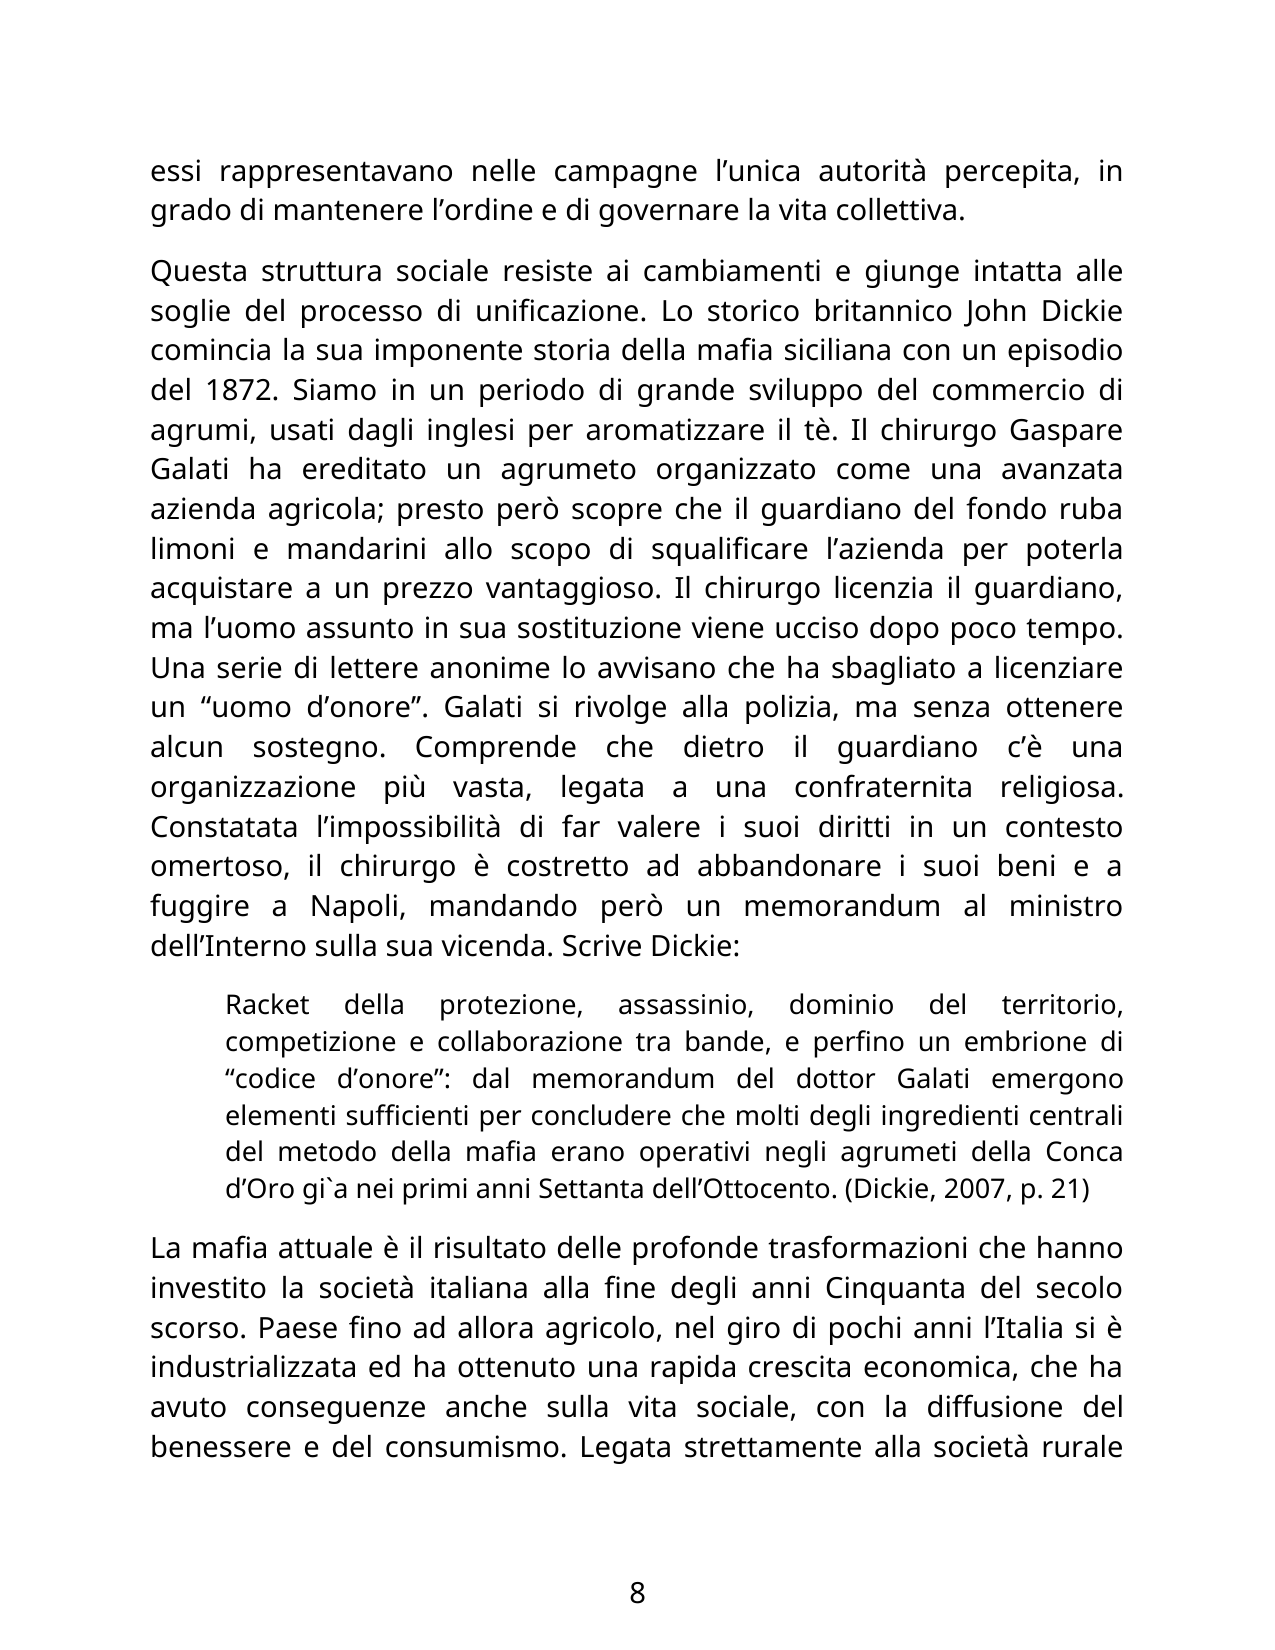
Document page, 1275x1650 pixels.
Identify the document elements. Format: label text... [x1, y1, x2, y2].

text Questa struttura sociale resiste ai cambiamenti e giunge intatta alle soglie del processo di unificazione. Lo storico britannico John Dickie comincia la sua imponente storia della mafia siciliana con un episodio del 1872. Siamo in un periodo di grande sviluppo del commercio di agrumi, usati dagli inglesi per aromatizzare il tè. Il chirurgo Gaspare Galati ha ereditato un agrumeto organizzato come una avanzata azienda agricola; presto però scopre che il guardiano del fondo ruba limoni e mandarini allo scopo di squalificare l’azienda per poterla acquistare a un prezzo vantaggioso. Il chirurgo licenzia il guardiano, ma l’uomo assunto in sua sostituzione viene ucciso dopo poco tempo. Una serie di lettere anonime lo avvisano che ha sbagliato a licenziare un “uomo d’onore’’. Galati si rivolge alla polizia, ma senza ottenere alcun sostegno. Comprende che dietro il guardiano c’è una organizzazione più vasta, legata a una confraternita religiosa. Constatata l’impossibilità di far valere i suoi diritti in un contesto omertoso, il chirurgo è costretto ad abbandonare i suoi beni e a fuggire a Napoli, mandando però un memorandum al ministro dell’Interno sulla sua vicenda. Scrive Dickie: [150, 250, 1125, 964]
text La mafia attuale è il risultato delle profonde trasformazioni che hanno investito la società italiana alla fine degli anni Cinquanta del secolo scorso. Paese fino ad allora agricolo, nel giro di pochi anni l’Italia si è industrializzata ed ha ottenuto una rapida crescita economica, che ha avuto conseguenze anche sulla vita sociale, con la diffusione del benessere e del consumismo. Legata strettamente alla società rurale [150, 1227, 1125, 1466]
text essi rappresentavano nelle campagne l’unica autorità percepita, in grado di mantenere l’ordine e di governare la vita collettiva. [150, 150, 1125, 229]
text Racket della protezione, assassinio, dominio del territorio, competizione e collaborazione tra bande, e perfino un embrione di “codice d’onore”: dal memorandum del dottor Galati emergono elementi sufficienti per concludere che molti degli ingredienti centrali del metodo della mafia erano operativi negli agrumeti della Conca d’Oro gi`a nei primi anni Settanta dell’Ottocento. (Dickie, 2007, p. 21) [225, 985, 1125, 1207]
